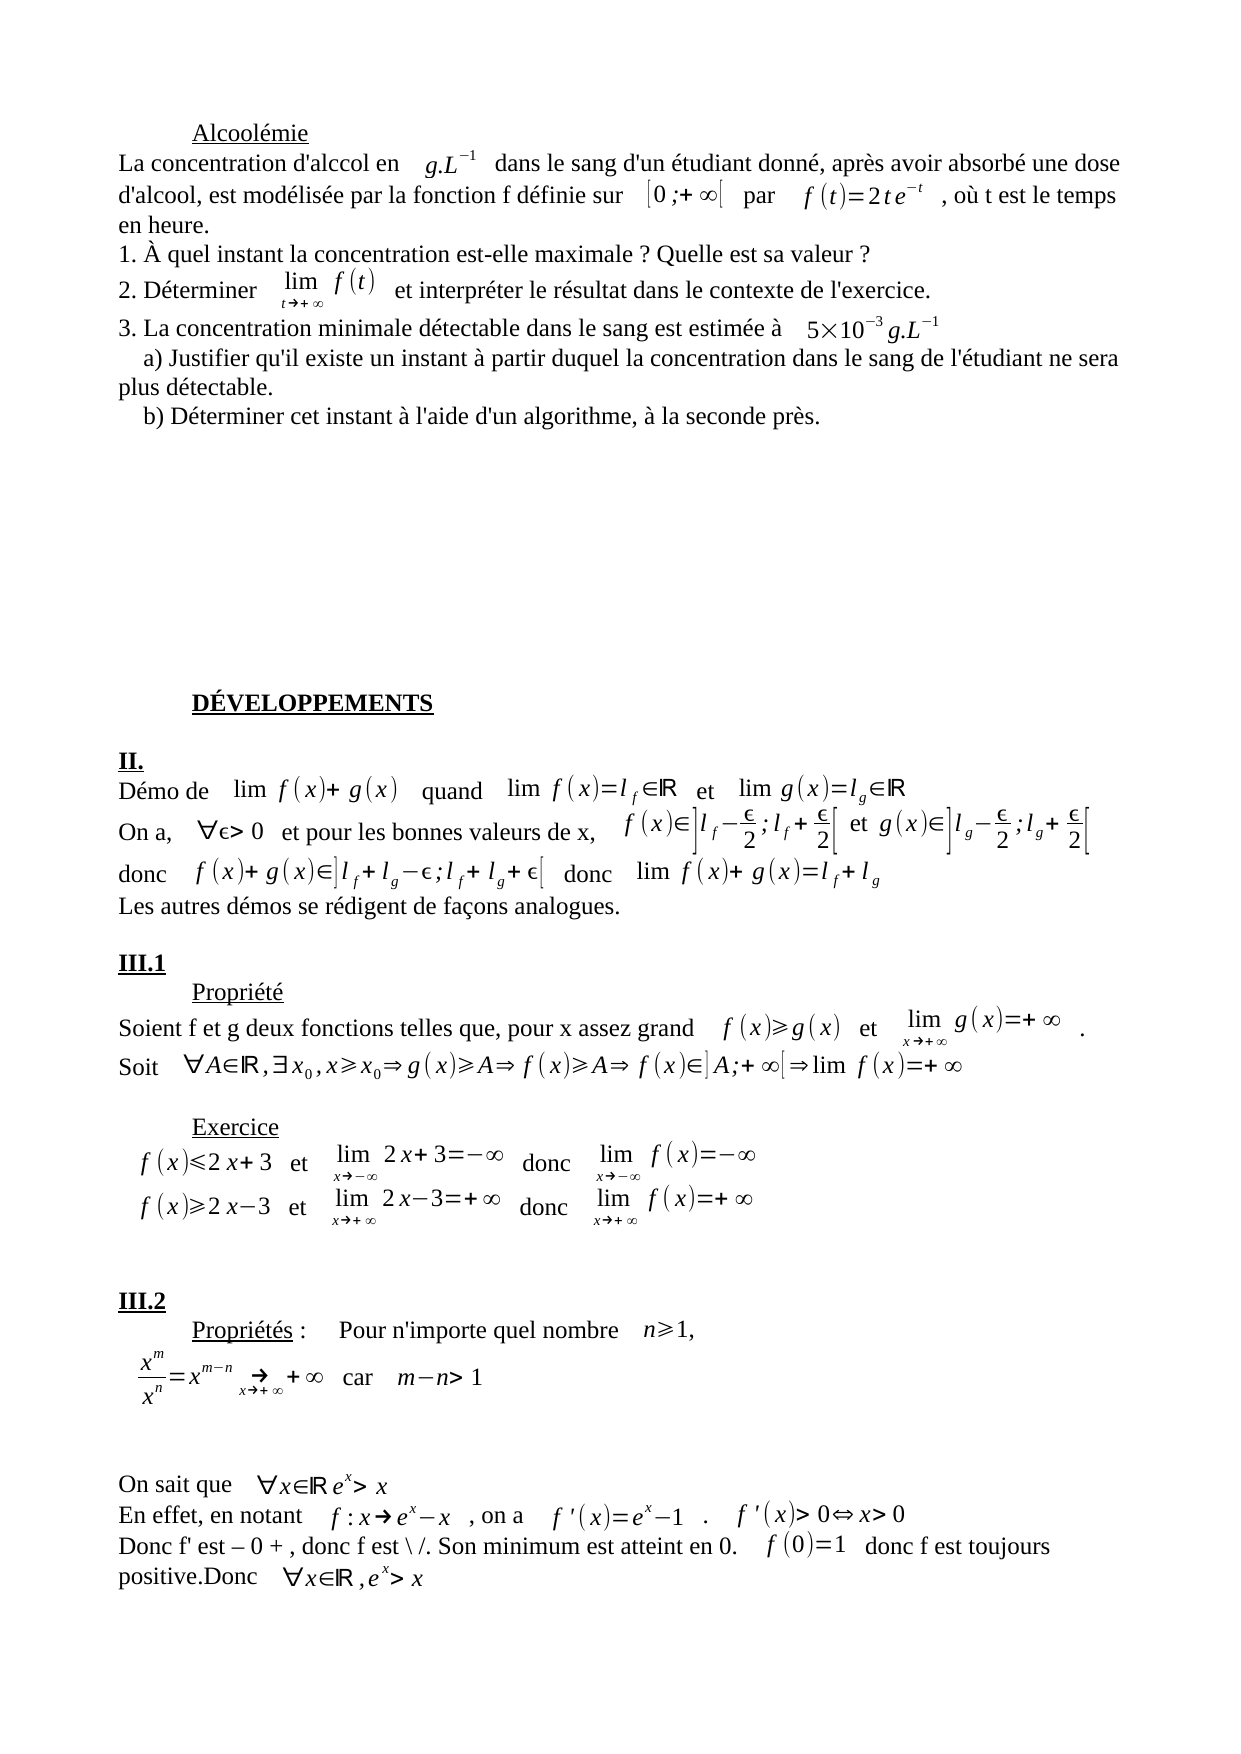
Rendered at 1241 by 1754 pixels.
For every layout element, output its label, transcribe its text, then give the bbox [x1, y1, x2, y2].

text On sait que [118, 1467, 1122, 1499]
text a) Justifier qu'il existe un instant à partir duquel la concentration dans le sang de l'étudiant ne sera plus détectable. [118, 343, 1122, 401]
text Exercice [118, 1112, 1122, 1140]
text donc donc [118, 856, 1122, 891]
text Propriétés : Pour n'importe quel nombre [118, 1315, 1122, 1344]
text II. [118, 746, 1122, 774]
text b) Déterminer cet instant à l'aide d'un algorithme, à la seconde près. [118, 401, 1122, 429]
text et donc [118, 1140, 1122, 1184]
text III.1 [118, 948, 1122, 977]
text 1. À quel instant la concentration est-elle maximale ? Quelle est sa valeur ? [118, 239, 1122, 268]
text III.2 [118, 1286, 1122, 1315]
text On a, et pour les bonnes valeurs de x, [118, 806, 1122, 856]
text car [118, 1344, 1122, 1410]
text 2. Déterminer et interpréter le résultat dans le contexte de l'exercice. [118, 268, 1122, 312]
text Les autres démos se rédigent de façons analogues. [118, 891, 1122, 919]
text En effet, en notant , on a . [118, 1499, 1122, 1531]
text Alcoolémie [118, 118, 1122, 147]
text La concentration d'alccol en dans le sang d'un étudiant donné, après avoir absorbé une dose d'alcool, est modélisée par la fonction f définie sur par , où t est le temps en heure. [118, 147, 1122, 239]
text Démo de quand et [118, 774, 1122, 806]
text Propriété [118, 977, 1122, 1006]
text Soient f et g deux fonctions telles que, pour x assez grand et . [118, 1006, 1122, 1050]
text DÉVELOPPEMENTS [118, 688, 1122, 717]
text Soit [118, 1050, 1122, 1083]
text et donc [118, 1184, 1122, 1229]
text Donc f' est – 0 + , donc f est \ /. Son minimum est atteint en 0. donc f est toujours positive.Donc [118, 1531, 1122, 1591]
text 3. La concentration minimale détectable dans le sang est estimée à [118, 312, 1122, 343]
